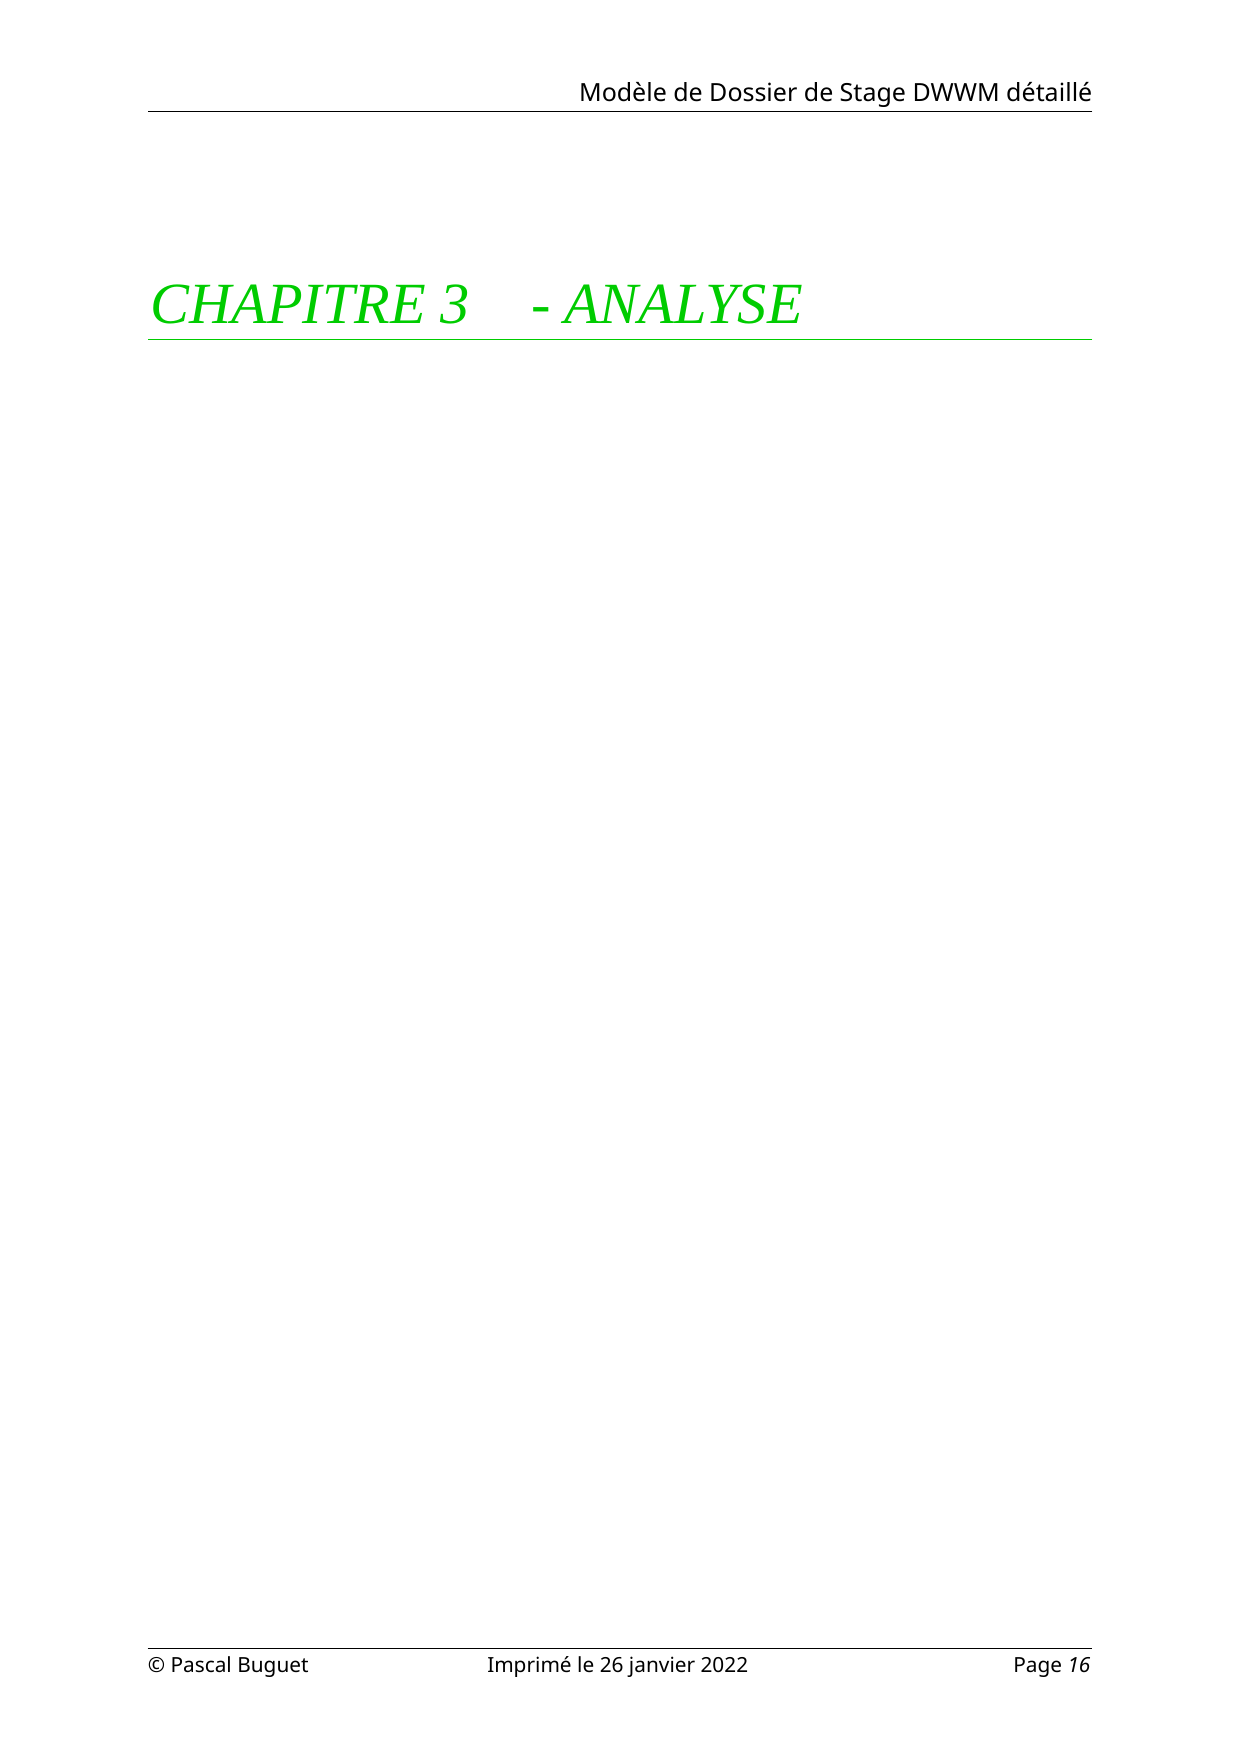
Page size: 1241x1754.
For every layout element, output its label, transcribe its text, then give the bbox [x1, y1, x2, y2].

subtitle - Analyse [148, 266, 1092, 339]
